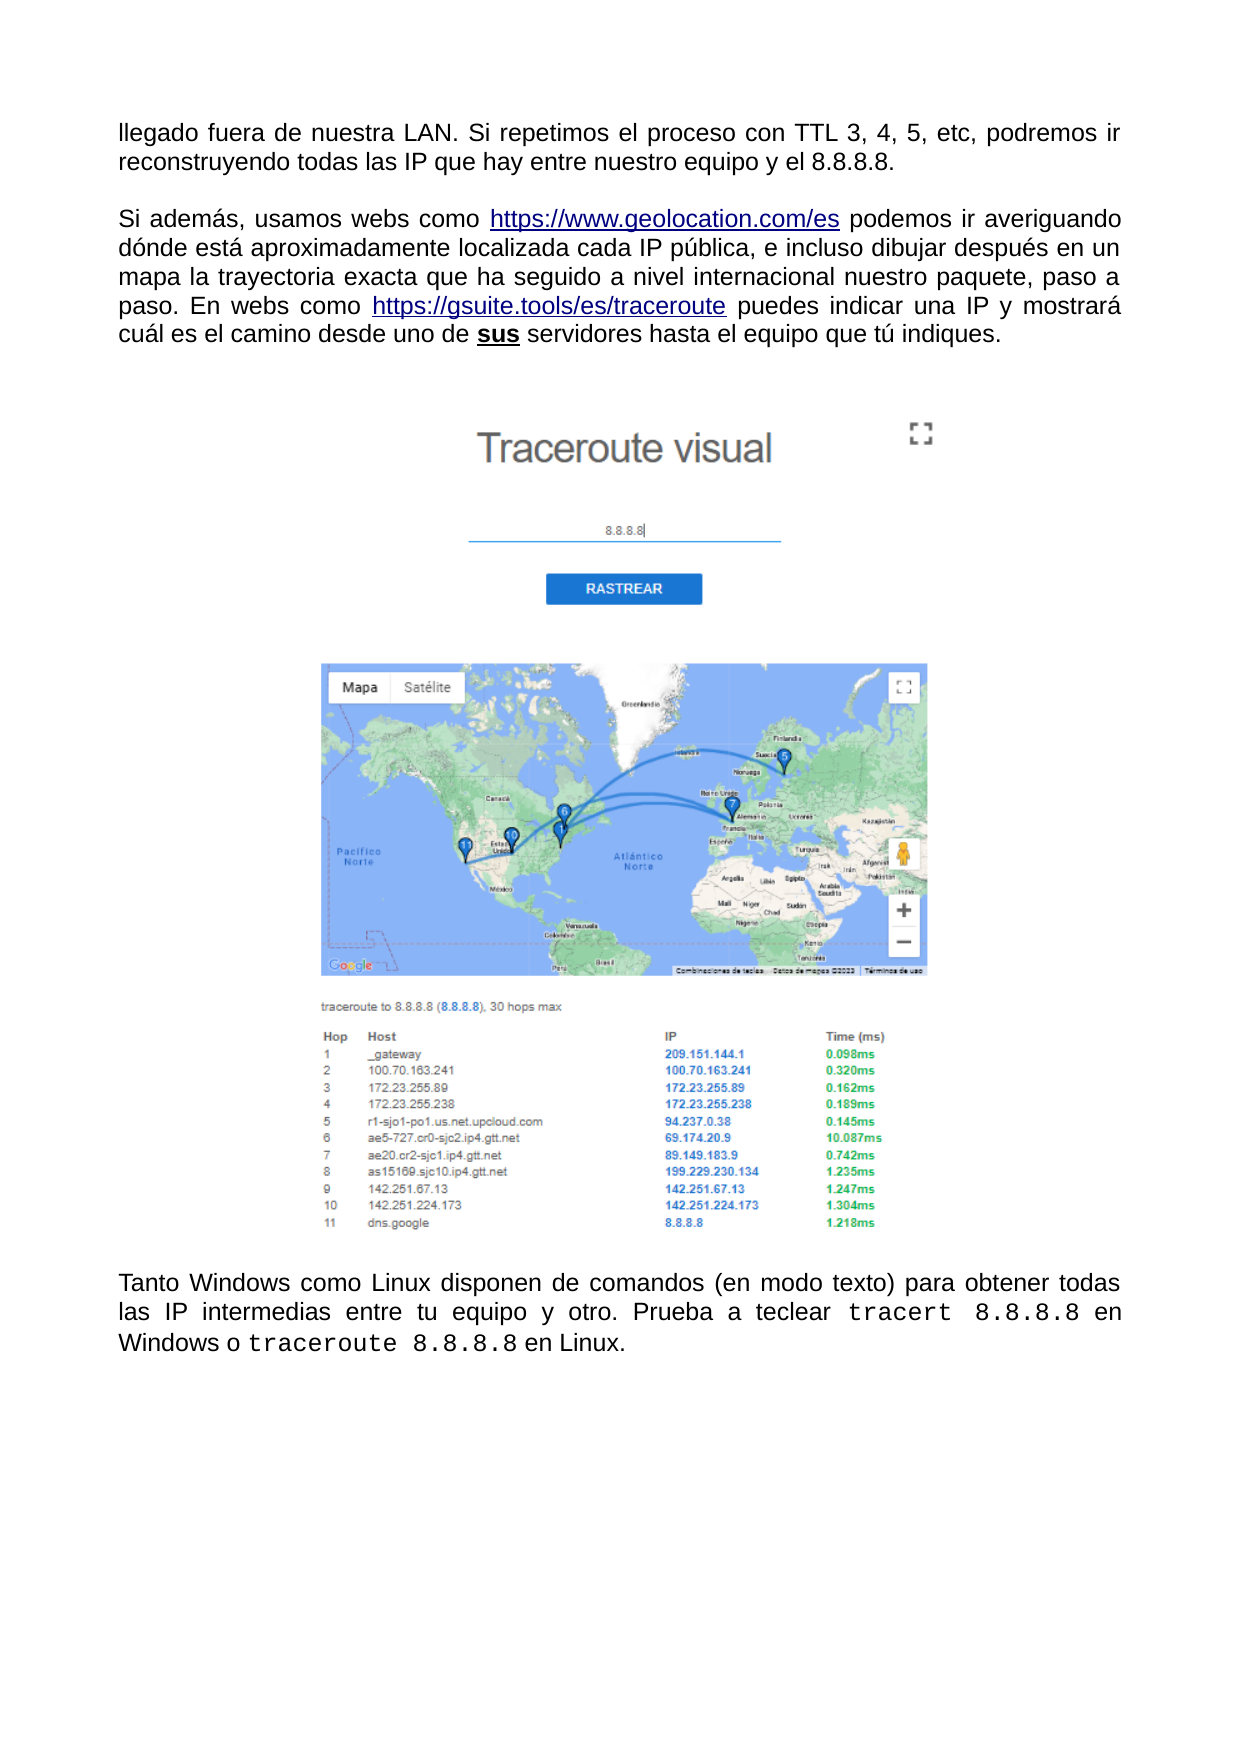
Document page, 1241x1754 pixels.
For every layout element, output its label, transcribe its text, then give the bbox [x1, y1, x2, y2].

text Si además, usamos webs como https://www.geolocation.com/es podemos ir averiguando dónde está aproximadamente localizada cada IP pública, e incluso dibujar después en un mapa la trayectoria exacta que ha seguido a nivel internacional nuestro paquete, paso a paso. En webs como https://gsuite.tools/es/traceroute puedes indicar una IP y mostrará cuál es el camino desde uno de sus servidores hasta el equipo que tú indiques. [118, 204, 1122, 348]
text Tanto Windows como Linux disponen de comandos (en modo texto) para obtener todas las IP intermedias entre tu equipo y otro. Prueba a teclear tracert 8.8.8.8 en Windows o traceroute 8.8.8.8 en Linux. [118, 1268, 1122, 1359]
picture [285, 405, 955, 1242]
text llegado fuera de nuestra LAN. Si repetimos el proceso con TTL 3, 4, 5, etc, podremos ir reconstruyendo todas las IP que hay entre nuestro equipo y el 8.8.8.8. [118, 118, 1122, 176]
